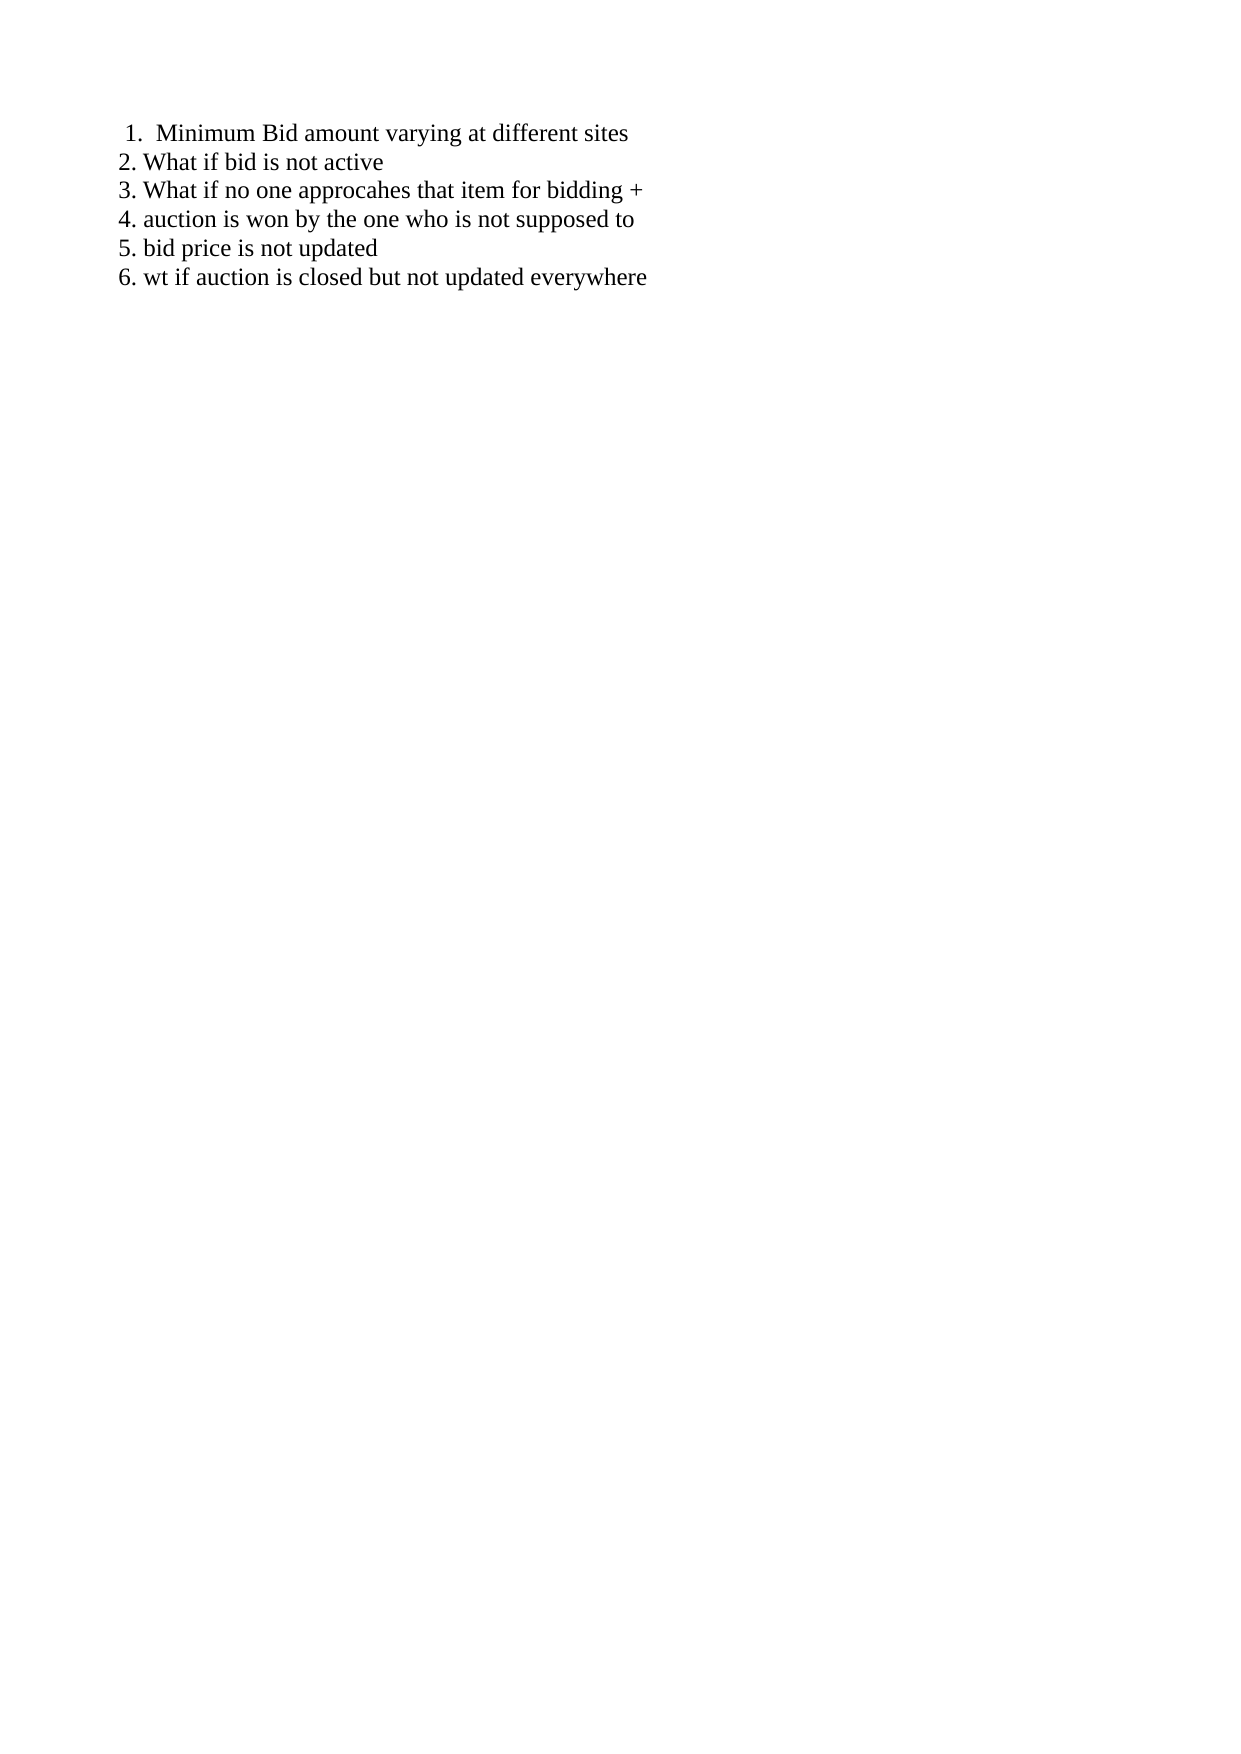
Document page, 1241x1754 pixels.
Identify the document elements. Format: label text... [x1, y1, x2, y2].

text 4. auction is won by the one who is not supposed to [118, 204, 1122, 233]
text 5. bid price is not updated [118, 233, 1122, 262]
text 6. wt if auction is closed but not updated everywhere [118, 262, 1122, 291]
text 1. Minimum Bid amount varying at different sites [118, 118, 1122, 147]
text 3. What if no one approcahes that item for bidding + [118, 176, 1122, 204]
text 2. What if bid is not active [118, 147, 1122, 176]
